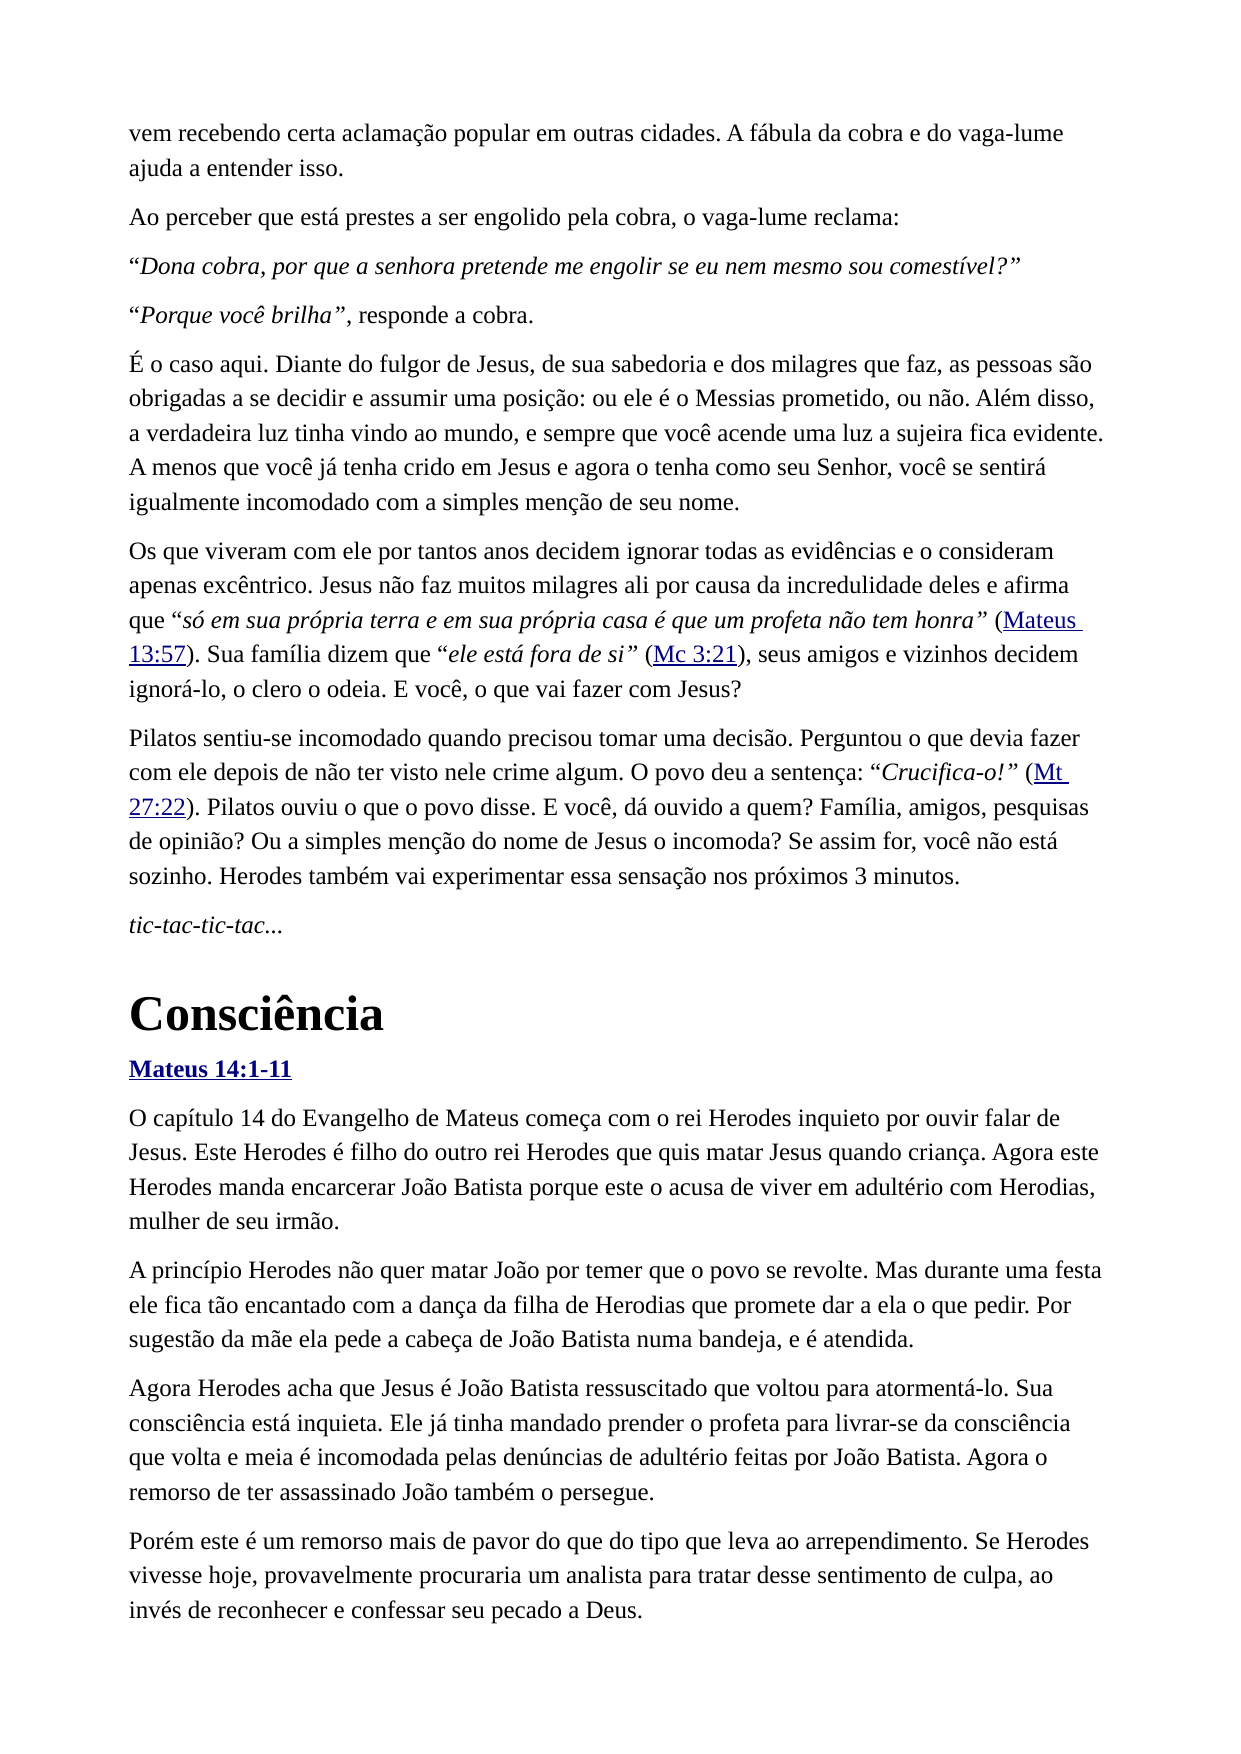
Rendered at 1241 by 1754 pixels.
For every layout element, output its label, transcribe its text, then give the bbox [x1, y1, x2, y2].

text O capítulo 14 do Evangelho de Mateus começa com o rei Herodes inquieto por ouvir falar de Jesus. Este Herodes é filho do outro rei Herodes que quis matar Jesus quando criança. Agora este Herodes manda encarcerar João Batista porque este o acusa de viver em adultério com Herodias, mulher de seu irmão. [129, 1103, 1111, 1235]
text É o caso aqui. Diante do fulgor de Jesus, de sua sabedoria e dos milagres que faz, as pessoas são obrigadas a se decidir e assumir uma posição: ou ele é o Messias prometido, ou não. Além disso, a verdadeira luz tinha vindo ao mundo, e sempre que você acende uma luz a sujeira fica evidente. A menos que você já tenha crido em Jesus e agora o tenha como seu Senhor, você se sentirá igualmente incomodado com a simples menção de seu nome. [129, 349, 1111, 516]
text Mateus 14:1-11 [129, 1054, 1111, 1083]
text A princípio Herodes não quer matar João por temer que o povo se revolte. Mas durante uma festa ele fica tão encantado com a dança da filha de Herodias que promete dar a ela o que pedir. Por sugestão da mãe ela pede a cabeça de João Batista numa bandeja, e é atendida. [129, 1255, 1111, 1353]
text Ao perceber que está prestes a ser engolido pela cobra, o vaga-lume reclama: [129, 202, 1111, 230]
text “Porque você brilha”, responde a cobra. [129, 300, 1111, 328]
text Agora Herodes acha que Jesus é João Batista ressuscitado que voltou para atormentá-lo. Sua consciência está inquieta. Ele já tinha mandado prender o profeta para livrar-se da consciência que volta e meia é incomodada pelas denúncias de adultério feitas por João Batista. Agora o remorso de ter assassinado João também o persegue. [129, 1373, 1111, 1506]
subtitle Consciência [129, 984, 1111, 1041]
text Porém este é um remorso mais de pavor do que do tipo que leva ao arrependimento. Se Herodes vivesse hoje, provavelmente procuraria um analista para tratar desse sentimento de culpa, ao invés de reconhecer e confessar seu pecado a Deus. [129, 1526, 1111, 1624]
text tic-tac-tic-tac... [129, 910, 1111, 938]
text Os que viveram com ele por tantos anos decidem ignorar todas as evidências e o consideram apenas excêntrico. Jesus não faz muitos milagres ali por causa da incredulidade deles e afirma que “só em sua própria terra e em sua própria casa é que um profeta não tem honra” (Mateus 13:57). Sua família dizem que “ele está fora de si” (Mc 3:21), seus amigos e vizinhos decidem ignorá-lo, o clero o odeia. E você, o que vai fazer com Jesus? [129, 536, 1111, 702]
text “Dona cobra, por que a senhora pretende me engolir se eu nem mesmo sou comestível?” [129, 251, 1111, 279]
text Pilatos sentiu-se incomodado quando precisou tomar uma decisão. Perguntou o que devia fazer com ele depois de não ter visto nele crime algum. O povo deu a sentença: “Crucifica-o!” (Mt 27:22). Pilatos ouviu o que o povo disse. E você, dá ouvido a quem? Família, amigos, pesquisas de opinião? Ou a simples menção do nome de Jesus o incomoda? Se assim for, você não está sozinho. Herodes também vai experimentar essa sensação nos próximos 3 minutos. [129, 723, 1111, 889]
text vem recebendo certa aclamação popular em outras cidades. A fábula da cobra e do vaga-lume ajuda a entender isso. [129, 118, 1111, 181]
